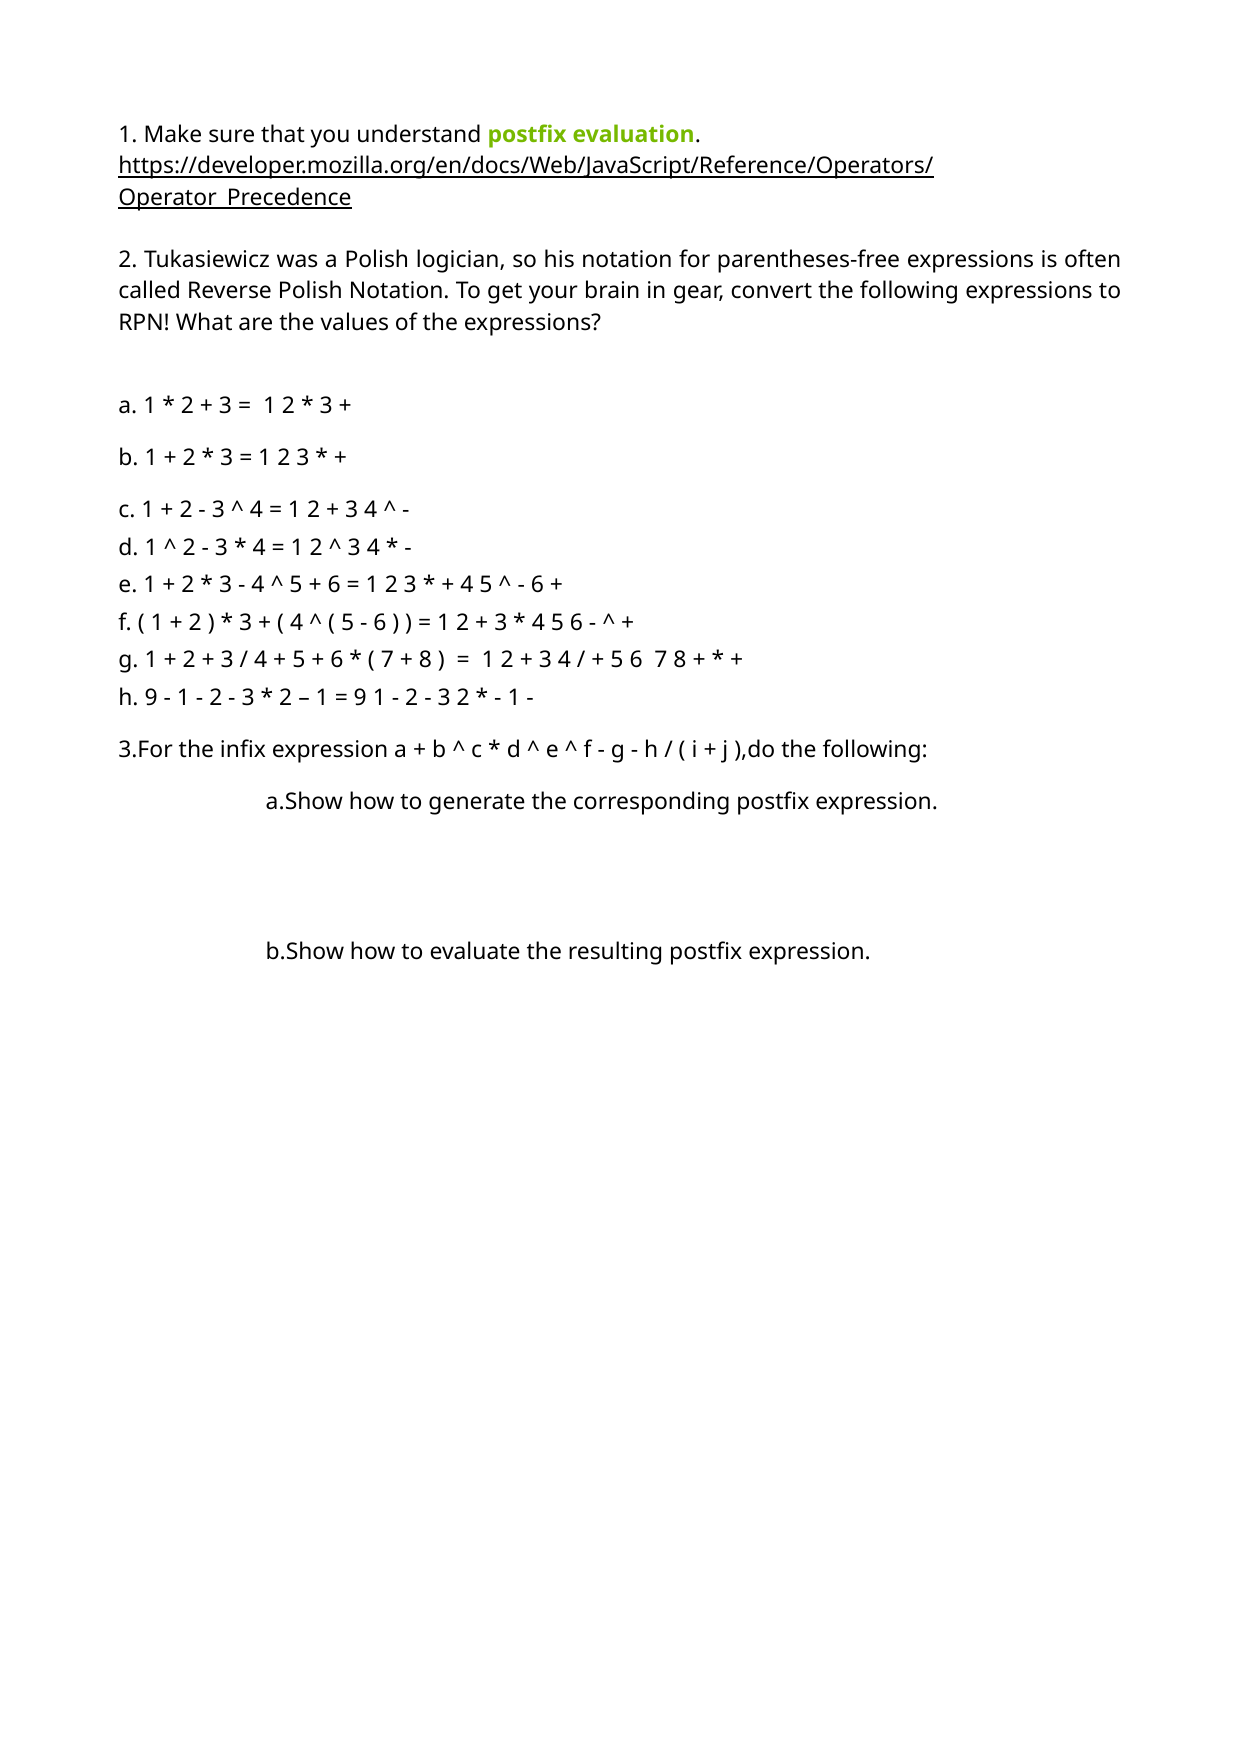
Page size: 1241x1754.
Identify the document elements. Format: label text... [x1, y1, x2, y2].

text h. 9 - 1 - 2 - 3 * 2 – 1 = 9 1 - 2 - 3 2 * - 1 - [118, 681, 1122, 712]
text e. 1 + 2 * 3 - 4 ^ 5 + 6 = 1 2 3 * + 4 5 ^ - 6 + [118, 568, 1122, 599]
text https://developer.mozilla.org/en/docs/Web/JavaScript/Reference/Operators/Operator_Precedence [118, 149, 1122, 212]
text a. 1 * 2 + 3 = 1 2 * 3 + [118, 389, 1122, 420]
text f. ( 1 + 2 ) * 3 + ( 4 ^ ( 5 - 6 ) ) = 1 2 + 3 * 4 5 6 - ^ + [118, 606, 1122, 637]
text 1. Make sure that you understand postfix evaluation. [118, 118, 1122, 149]
list Show how to generate the corresponding postfix expression. [118, 785, 1122, 816]
text b. 1 + 2 * 3 = 1 2 3 * + [118, 441, 1122, 472]
text d. 1 ^ 2 - 3 * 4 = 1 2 ^ 3 4 * - [118, 531, 1122, 562]
text 3.For the infix expression a + b ^ c * d ^ e ^ f - g - h / ( i + j ),do the following: [118, 733, 1122, 764]
text g. 1 + 2 + 3 / 4 + 5 + 6 * ( 7 + 8 ) = 1 2 + 3 4 / + 5 6 7 8 + * + [118, 643, 1122, 674]
text c. 1 + 2 - 3 ^ 4 = 1 2 + 3 4 ^ - [118, 493, 1122, 524]
list Show how to evaluate the resulting postfix expression. [118, 935, 1122, 966]
text 2. Tukasiewicz was a Polish logician, so his notation for parentheses-free expressions is often called Reverse Polish Notation. To get your brain in gear, convert the following expressions to RPN! What are the values of the expressions? [118, 243, 1122, 337]
